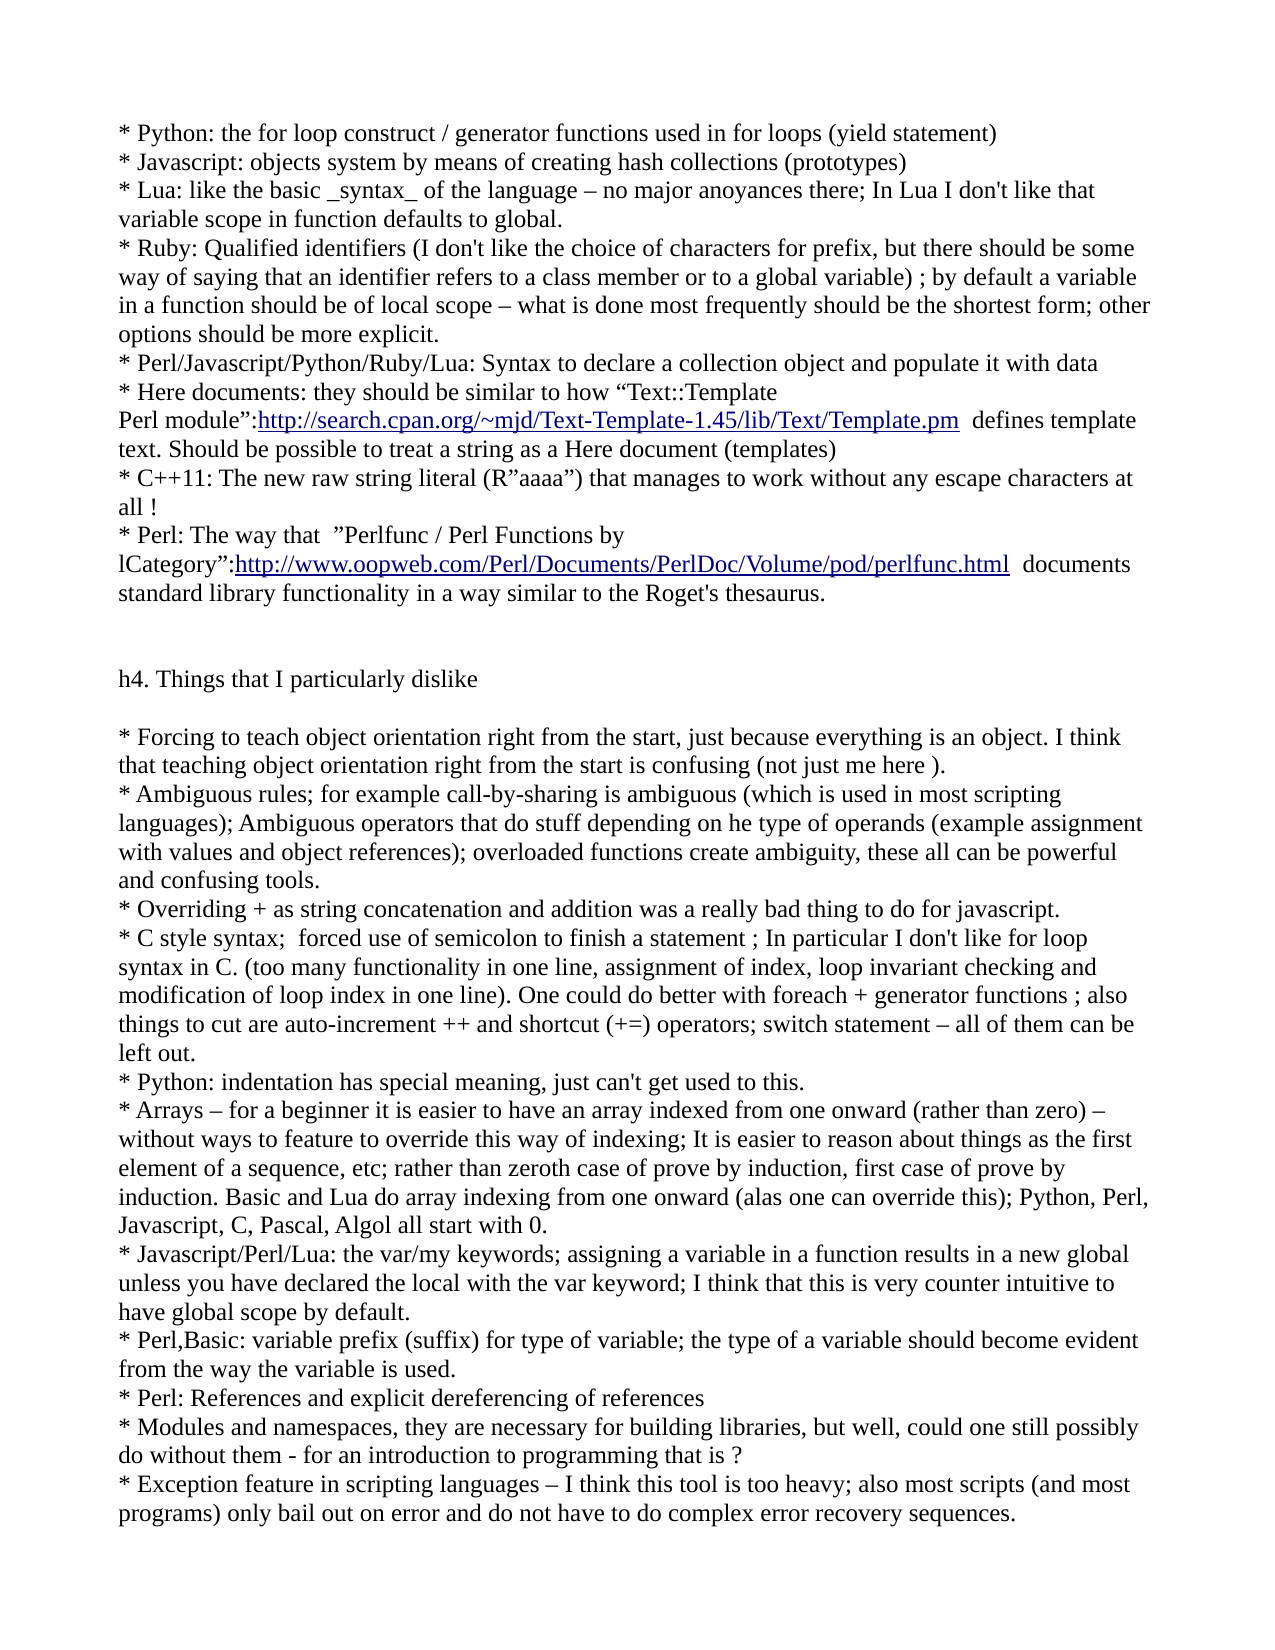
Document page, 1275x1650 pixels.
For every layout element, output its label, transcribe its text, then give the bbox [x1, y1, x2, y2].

text * Javascript/Perl/Lua: the var/my keywords; assigning a variable in a function results in a new global unless you have declared the local with the var keyword; I think that this is very counter intuitive to have global scope by default. [118, 1239, 1157, 1326]
text Perl module”:http://search.cpan.org/~mjd/Text-Template-1.45/lib/Text/Template.pm defines template text. Should be possible to treat a string as a Here document (templates) [118, 406, 1157, 463]
text * Modules and namespaces, they are necessary for building libraries, but well, could one still possibly do without them - for an introduction to programming that is ? [118, 1412, 1157, 1469]
text * Lua: like the basic _syntax_ of the language – no major anoyances there; In Lua I don't like that variable scope in function defaults to global. [118, 176, 1157, 233]
text * Exception feature in scripting languages – I think this tool is too heavy; also most scripts (and most programs) only bail out on error and do not have to do complex error recovery sequences. [118, 1469, 1157, 1527]
text * Python: indentation has special meaning, just can't get used to this. [118, 1067, 1157, 1096]
text * Javascript: objects system by means of creating hash collections (prototypes) [118, 147, 1157, 176]
text * Forcing to teach object orientation right from the start, just because everything is an object. I think that teaching object orientation right from the start is confusing (not just me here ). [118, 722, 1157, 779]
text * Ruby: Qualified identifiers (I don't like the choice of characters for prefix, but there should be some way of saying that an identifier refers to a class member or to a global variable) ; by default a variable in a function should be of local scope – what is done most frequently should be the shortest form; other options should be more explicit. [118, 233, 1157, 348]
text * Perl/Javascript/Python/Ruby/Lua: Syntax to declare a collection object and populate it with data [118, 348, 1157, 377]
text * Perl: The way that ”Perlfunc / Perl Functions by lCategory”:http://www.oopweb.com/Perl/Documents/PerlDoc/Volume/pod/perlfunc.html documents standard library functionality in a way similar to the Roget's thesaurus. [118, 521, 1157, 607]
text * Perl,Basic: variable prefix (suffix) for type of variable; the type of a variable should become evident from the way the variable is used. [118, 1326, 1157, 1383]
text * Here documents: they should be similar to how “Text::Template [118, 377, 1157, 406]
text h4. Things that I particularly dislike [118, 664, 1157, 693]
text * C++11: The new raw string literal (R”aaaa”) that manages to work without any escape characters at all ! [118, 463, 1157, 521]
text * Arrays – for a beginner it is easier to have an array indexed from one onward (rather than zero) – without ways to feature to override this way of indexing; It is easier to reason about things as the first element of a sequence, etc; rather than zeroth case of prove by induction, first case of prove by induction. Basic and Lua do array indexing from one onward (alas one can override this); Python, Perl, Javascript, C, Pascal, Algol all start with 0. [118, 1096, 1157, 1239]
text * C style syntax; forced use of semicolon to finish a statement ; In particular I don't like for loop syntax in C. (too many functionality in one line, assignment of index, loop invariant checking and modification of loop index in one line). One could do better with foreach + generator functions ; also things to cut are auto-increment ++ and shortcut (+=) operators; switch statement – all of them can be left out. [118, 923, 1157, 1067]
text * Python: the for loop construct / generator functions used in for loops (yield statement) [118, 118, 1157, 147]
text * Ambiguous rules; for example call-by-sharing is ambiguous (which is used in most scripting languages); Ambiguous operators that do stuff depending on he type of operands (example assignment with values and object references); overloaded functions create ambiguity, these all can be powerful and confusing tools. [118, 779, 1157, 894]
text * Perl: References and explicit dereferencing of references [118, 1383, 1157, 1412]
text * Overriding + as string concatenation and addition was a really bad thing to do for javascript. [118, 894, 1157, 923]
